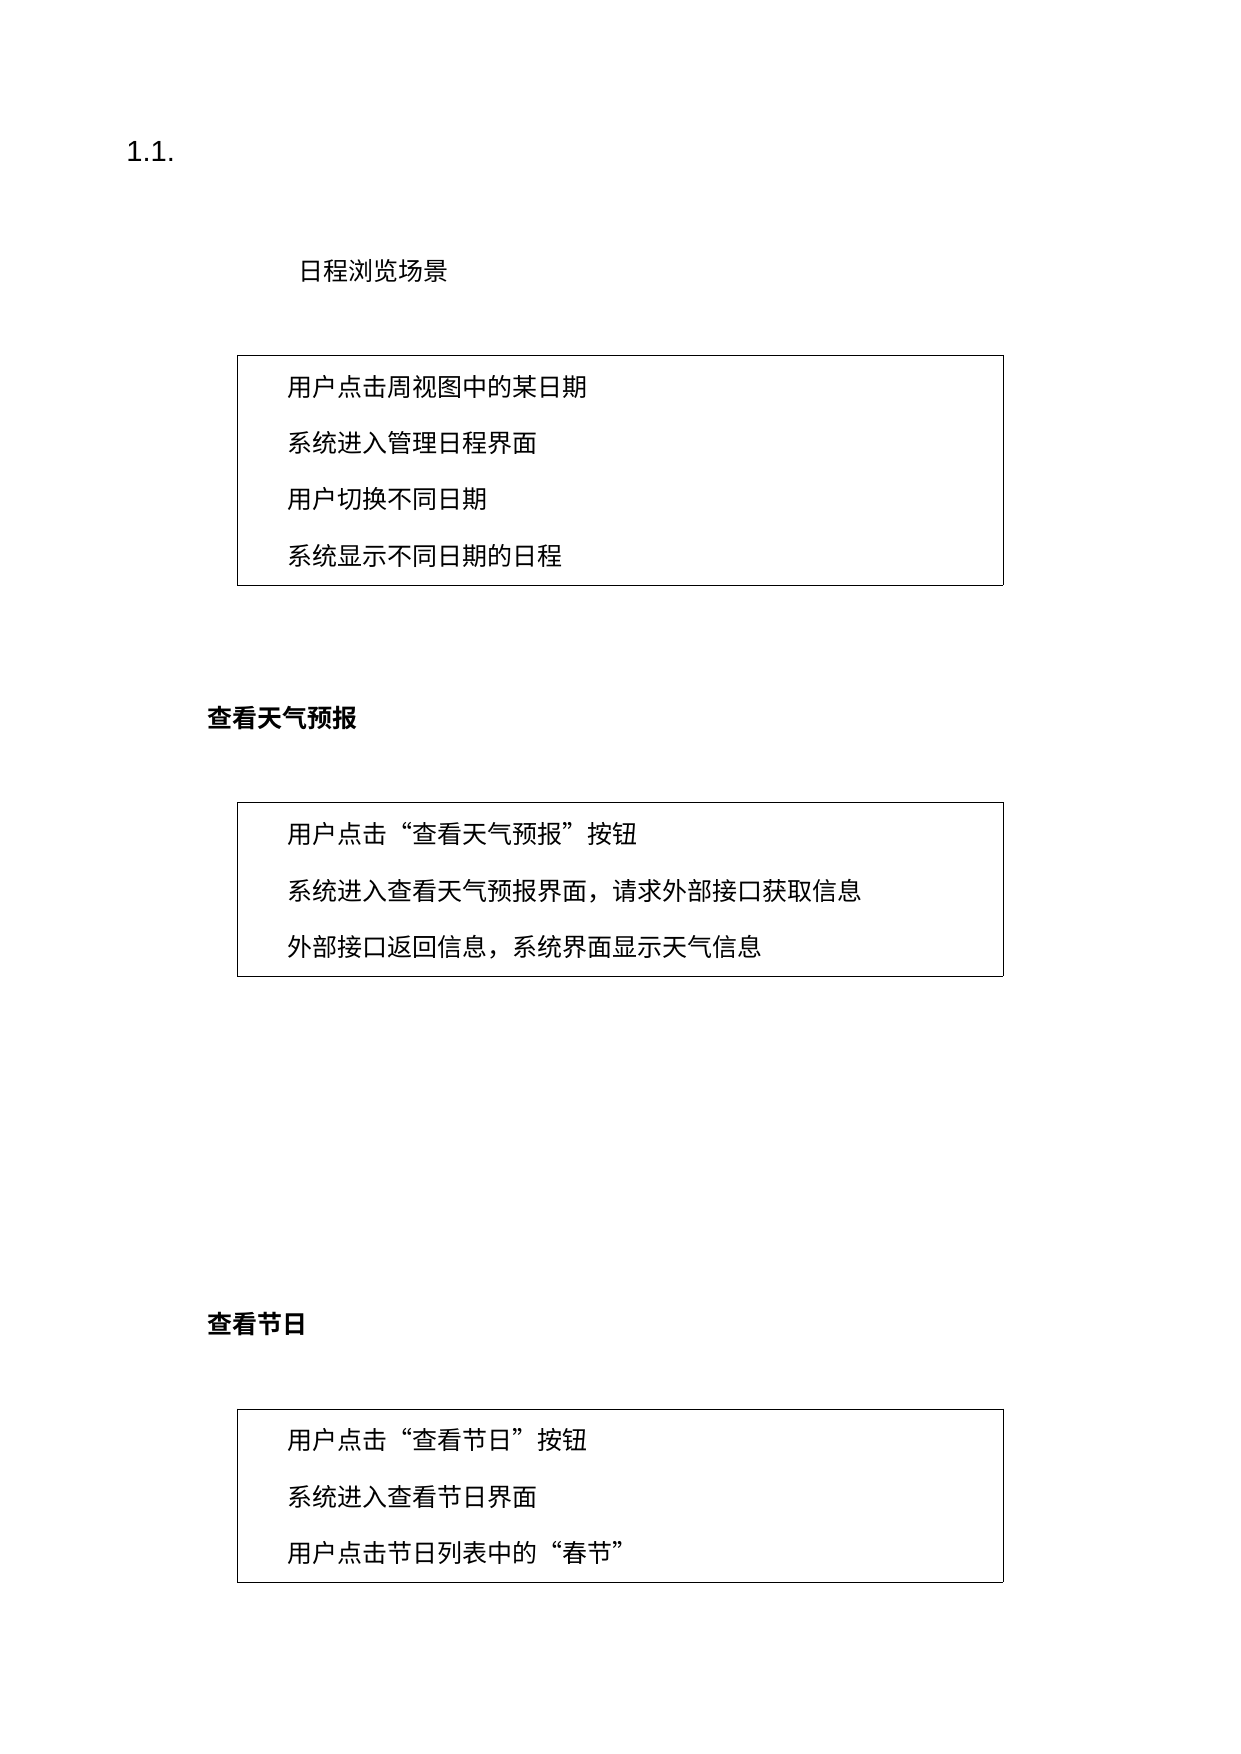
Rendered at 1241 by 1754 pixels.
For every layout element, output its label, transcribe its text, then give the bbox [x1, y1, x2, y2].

table_header 用户点击“查看节日”按钮 系统进入查看节日界面 用户点击节日列表中的“春节” [238, 1410, 1003, 1582]
table_header 用户点击周视图中的某日期 系统进入管理日程界面 用户切换不同日期 系统显示不同日期的日程 [238, 356, 1003, 584]
list 查看节日 [170, 1305, 1122, 1341]
text 日程浏览场景 [118, 251, 1122, 287]
table_header 用户点击“查看天气预报”按钮 系统进入查看天气预报界面，请求外部接口获取信息 外部接口返回信息，系统界面显示天气信息 [238, 803, 1003, 976]
list 查看天气预报 [170, 699, 1122, 735]
